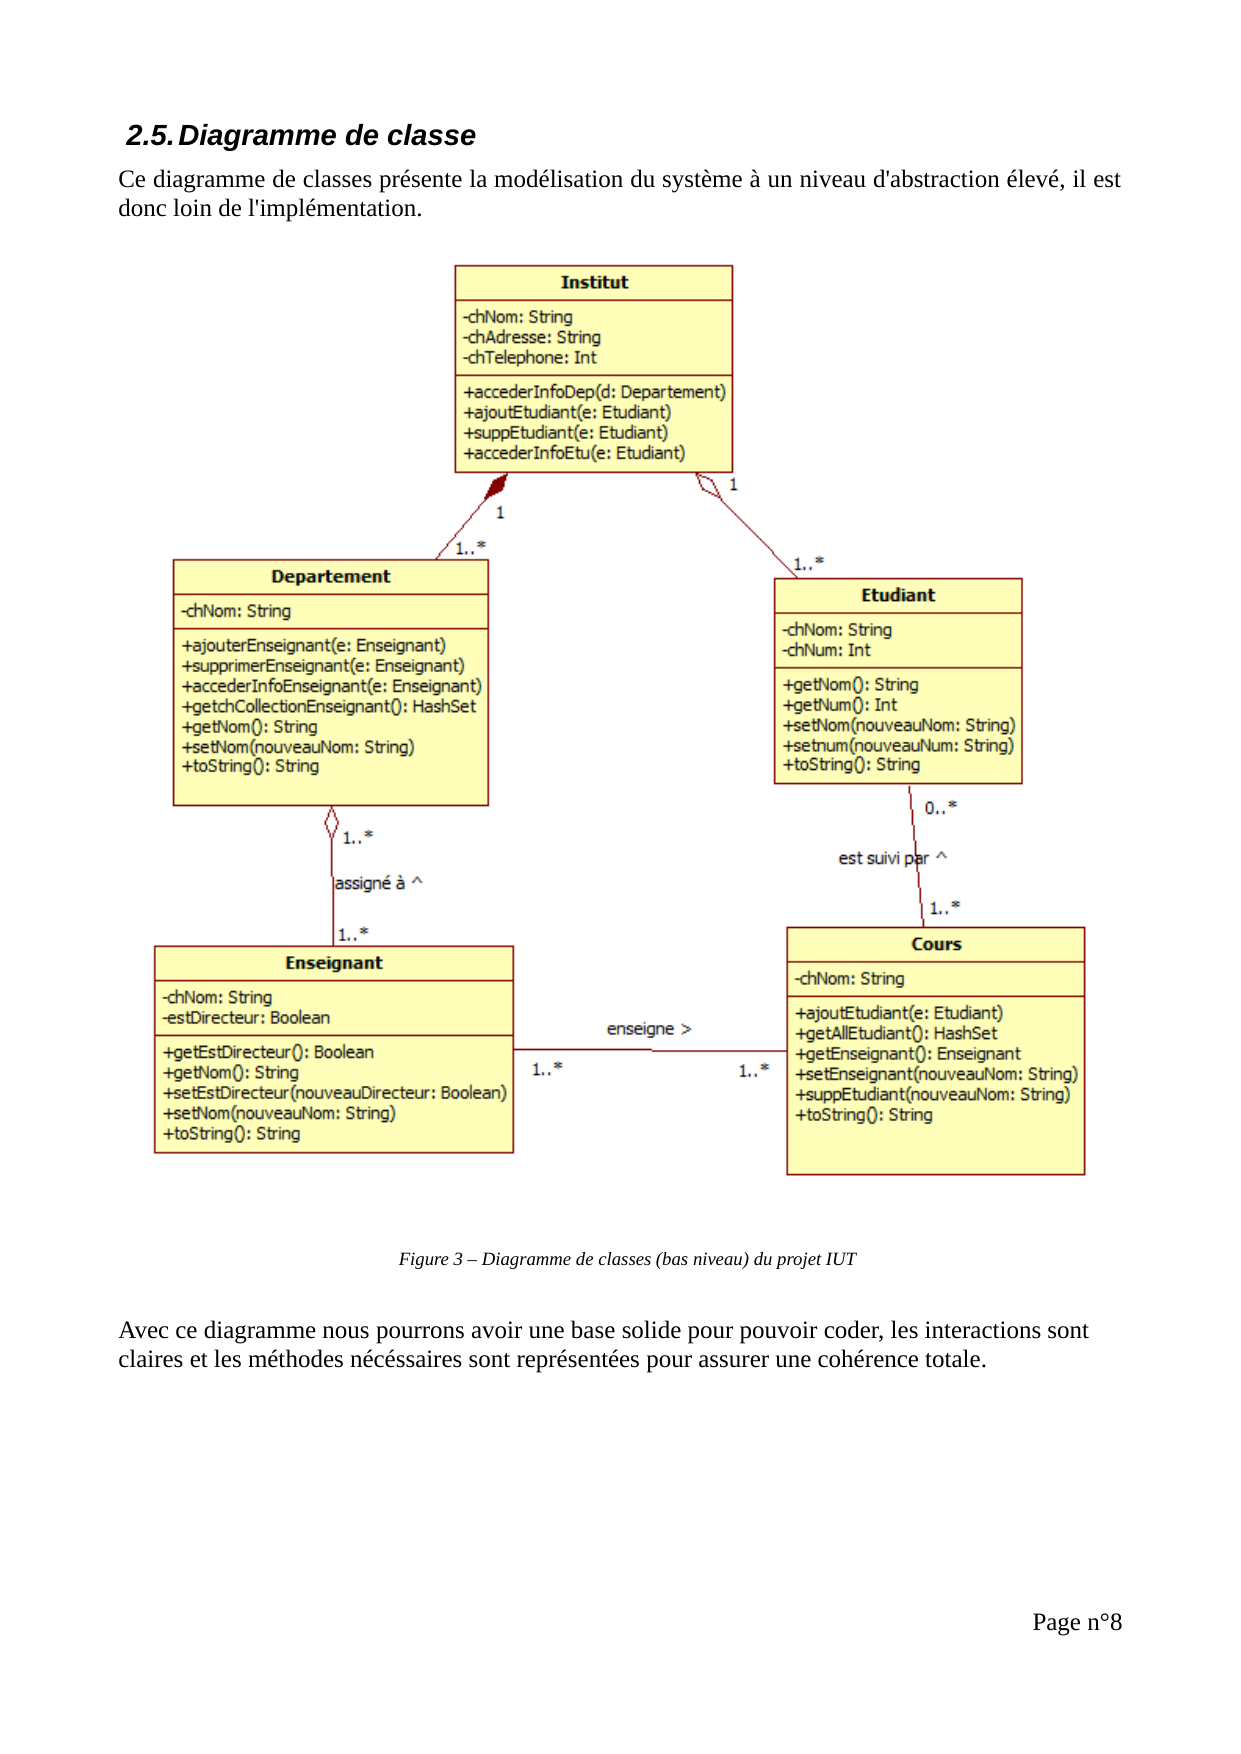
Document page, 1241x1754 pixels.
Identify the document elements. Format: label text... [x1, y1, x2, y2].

subtitle Diagramme de classe [118, 118, 1122, 152]
text Figure 3 – Diagramme de classes (bas niveau) du projet IUT [118, 1247, 1122, 1269]
picture [123, 234, 1117, 1207]
text Avec ce diagramme nous pourrons avoir une base solide pour pouvoir coder, les interactions sont claires et les méthodes nécéssaires sont représentées pour assurer une cohérence totale. [118, 1316, 1122, 1373]
text Ce diagramme de classes présente la modélisation du système à un niveau d'abstraction élevé, il est donc loin de l'implémentation. [118, 164, 1122, 222]
